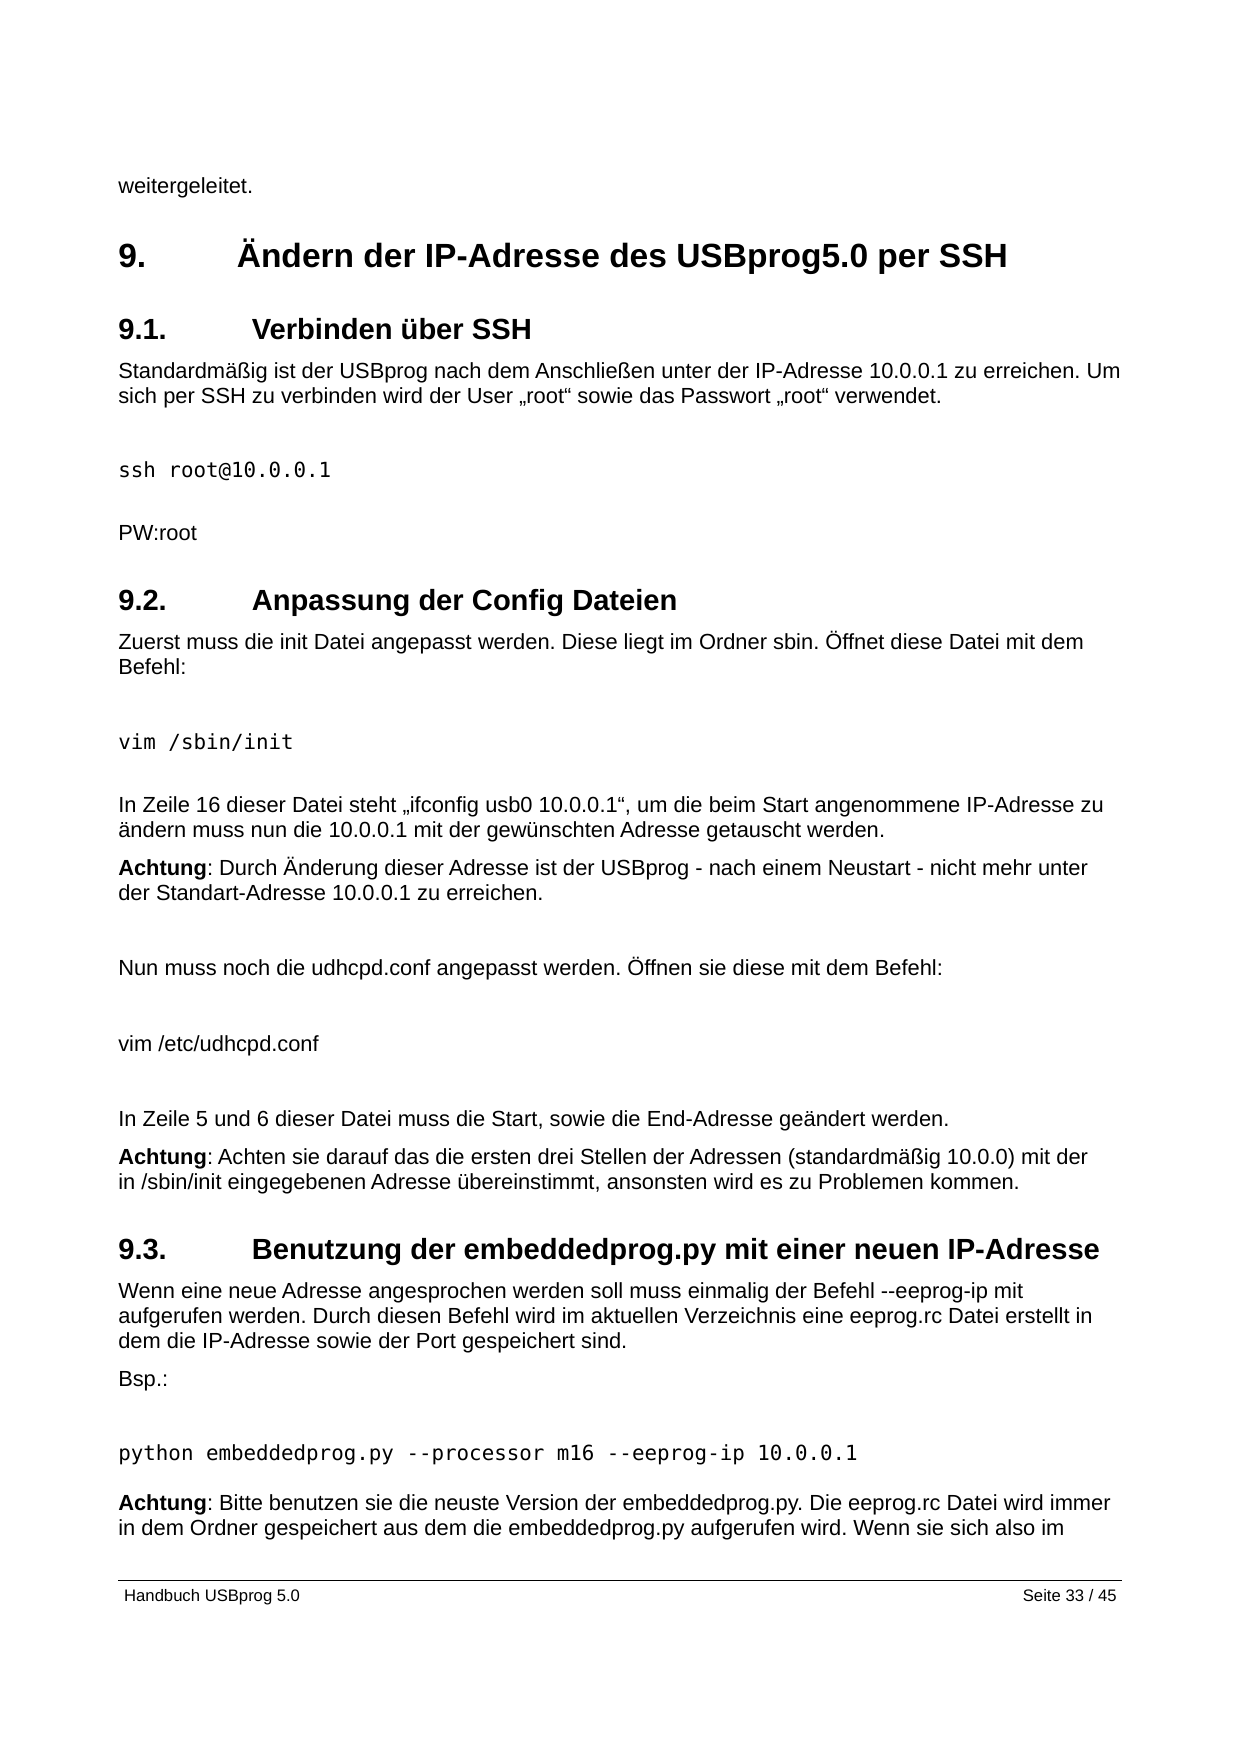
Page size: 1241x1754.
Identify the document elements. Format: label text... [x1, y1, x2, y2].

text Standardmäßig ist der USBprog nach dem Anschließen unter der IP-Adresse 10.0.0.1 zu erreichen. Um sich per SSH zu verbinden wird der User „root“ sowie das Passwort „root“ verwendet. [118, 358, 1122, 408]
subtitle Anpassung der Config Dateien [118, 583, 1122, 617]
text weitergeleitet. [118, 173, 1122, 198]
text Wenn eine neue Adresse angesprochen werden soll muss einmalig der Befehl --eeprog-ip mit aufgerufen werden. Durch diesen Befehl wird im aktuellen Verzeichnis eine eeprog.rc Datei erstellt in dem die IP-Adresse sowie der Port gespeichert sind. [118, 1278, 1122, 1353]
subtitle Ändern der IP-Adresse des USBprog5.0 per SSH [118, 236, 1122, 274]
text Nun muss noch die udhcpd.conf angepasst werden. Öffnen sie diese mit dem Befehl: [118, 955, 1122, 980]
text vim /etc/udhcpd.conf [118, 1031, 1122, 1056]
subtitle Benutzung der embeddedprog.py mit einer neuen IP-Adresse [118, 1232, 1122, 1265]
text Achtung: Durch Änderung dieser Adresse ist der USBprog - nach einem Neustart - nicht mehr unter der Standart-Adresse 10.0.0.1 zu erreichen. [118, 854, 1122, 905]
subtitle Verbinden über SSH [118, 312, 1122, 345]
text Zuerst muss die init Datei angepasst werden. Diese liegt im Ordner sbin. Öffnet diese Datei mit dem Befehl: [118, 629, 1122, 679]
text vim /sbin/init [118, 730, 1122, 754]
text PW:root [118, 520, 1122, 546]
text python embeddedprog.py --processor m16 --eeprog-ip 10.0.0.1 [118, 1441, 1122, 1466]
text ssh root@10.0.0.1 [118, 458, 1122, 483]
text In Zeile 5 und 6 dieser Datei muss die Start, sowie die End-Adresse geändert werden. [118, 1106, 1122, 1131]
text Achtung: Achten sie darauf das die ersten drei Stellen der Adressen (standardmäßig 10.0.0) mit der in /sbin/init eingegebenen Adresse übereinstimmt, ansonsten wird es zu Problemen kommen. [118, 1144, 1122, 1194]
text Achtung: Bitte benutzen sie die neuste Version der embeddedprog.py. Die eeprog.rc Datei wird immer in dem Ordner gespeichert aus dem die embeddedprog.py aufgerufen wird. Wenn sie sich also im [118, 1490, 1122, 1540]
text In Zeile 16 dieser Datei steht „ifconfig usb0 10.0.0.1“, um die beim Start angenommene IP-Adresse zu ändern muss nun die 10.0.0.1 mit der gewünschten Adresse getauscht werden. [118, 792, 1122, 842]
text Bsp.: [118, 1366, 1122, 1391]
